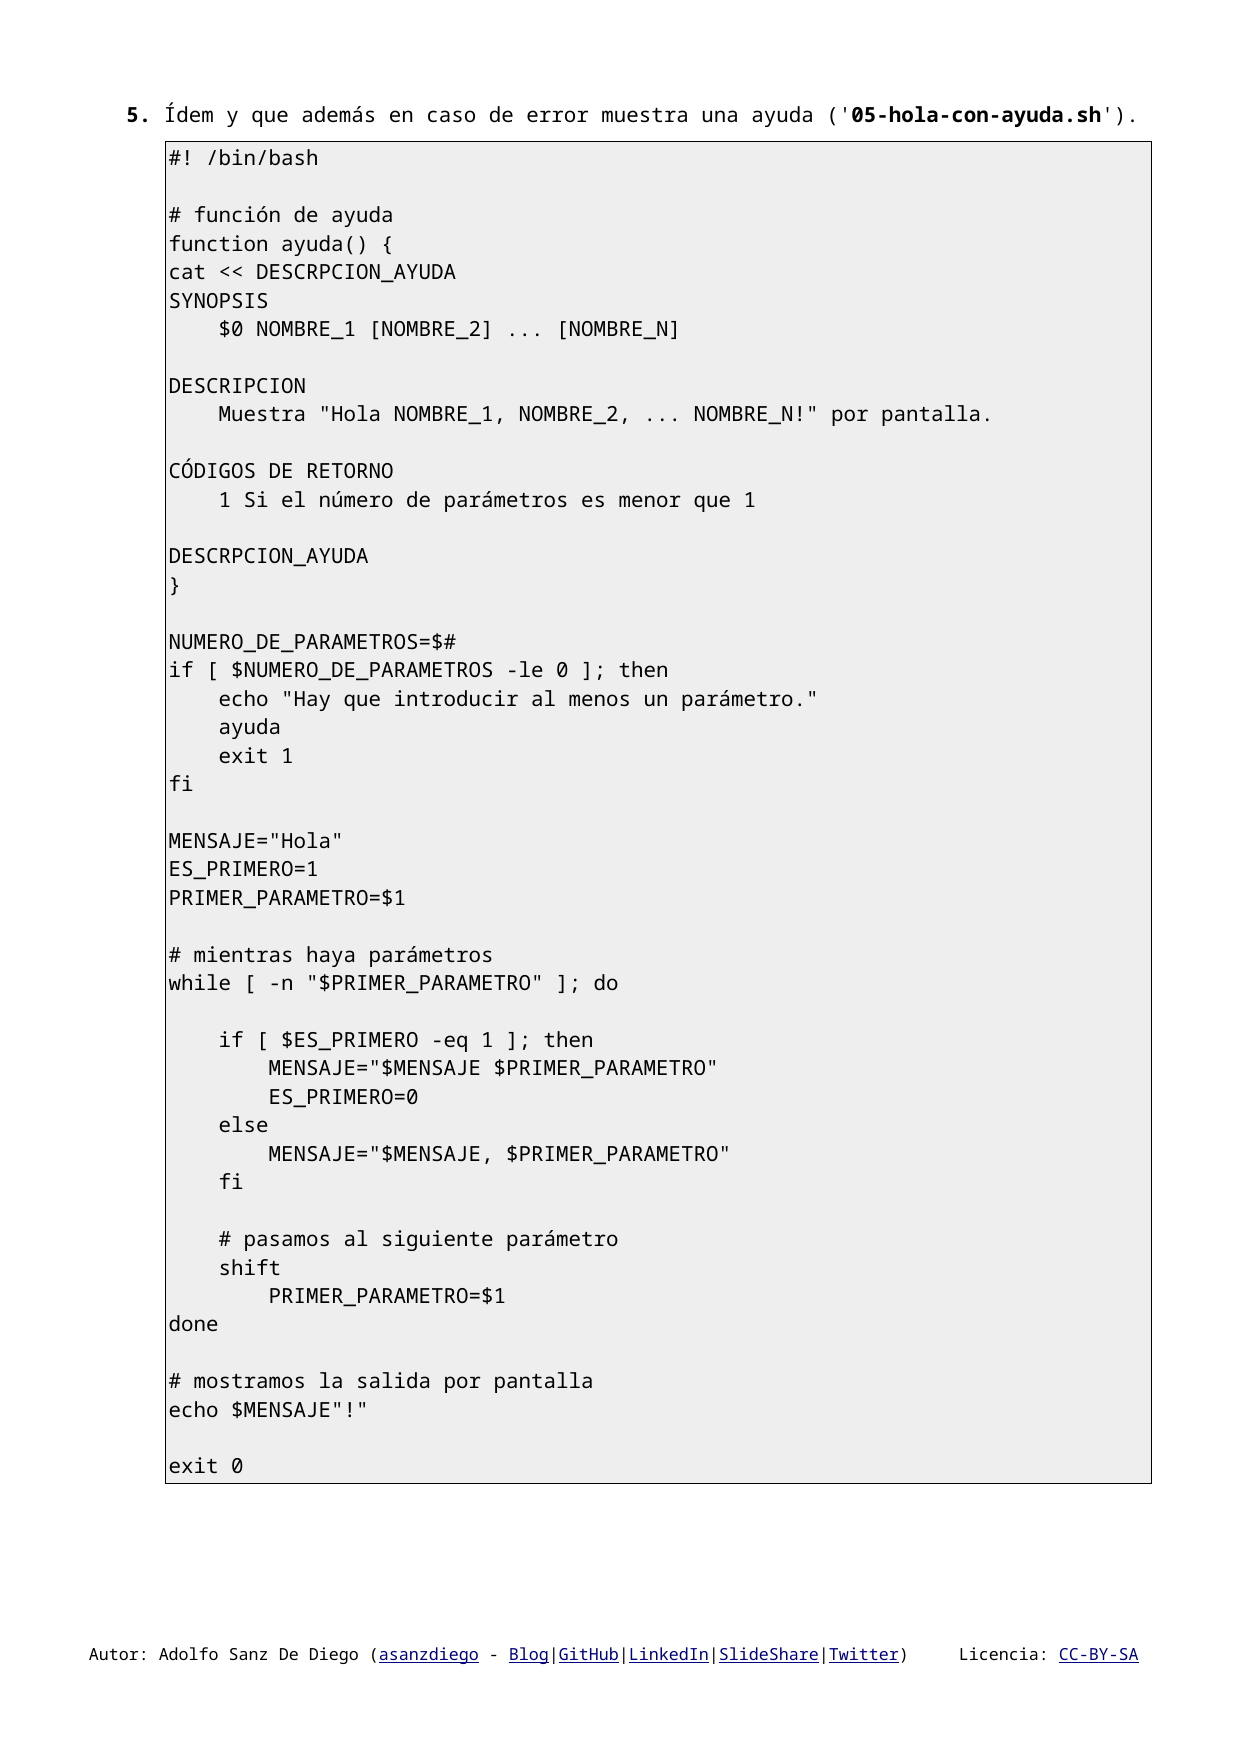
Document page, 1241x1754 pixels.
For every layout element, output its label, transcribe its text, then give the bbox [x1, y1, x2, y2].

text } [166, 567, 1151, 596]
text Muestra "Hola NOMBRE_1, NOMBRE_2, ... NOMBRE_N!" por pantalla. [166, 396, 1151, 425]
text PRIMER_PARAMETRO=$1 [166, 1278, 1151, 1306]
text MENSAJE="$MENSAJE, $PRIMER_PARAMETRO" [166, 1136, 1151, 1164]
text 1 Si el número de parámetros es menor que 1 [166, 482, 1151, 510]
text fi [166, 1164, 1151, 1193]
text if [ $NUMERO_DE_PARAMETROS -le 0 ]; then [166, 652, 1151, 681]
text ayuda [166, 709, 1151, 738]
text SYNOPSIS [166, 283, 1151, 311]
list Ídem y que además en caso de error muestra una ayuda ('05-hola-con-ayuda.sh'). [126, 100, 1152, 129]
text #! /bin/bash [166, 142, 1151, 169]
text # mientras haya parámetros [166, 937, 1151, 965]
text if [ $ES_PRIMERO -eq 1 ]; then [166, 1022, 1151, 1051]
text exit 1 [166, 738, 1151, 766]
text ES_PRIMERO=1 [166, 851, 1151, 880]
text # mostramos la salida por pantalla [166, 1363, 1151, 1392]
text NUMERO_DE_PARAMETROS=$# [166, 624, 1151, 652]
text while [ -n "$PRIMER_PARAMETRO" ]; do [166, 965, 1151, 994]
text exit 0 [166, 1449, 1151, 1483]
text # función de ayuda [166, 197, 1151, 226]
text MENSAJE="$MENSAJE $PRIMER_PARAMETRO" [166, 1051, 1151, 1079]
text ES_PRIMERO=0 [166, 1079, 1151, 1107]
text echo "Hay que introducir al menos un parámetro." [166, 681, 1151, 709]
text PRIMER_PARAMETRO=$1 [166, 880, 1151, 908]
text echo $MENSAJE"!" [166, 1392, 1151, 1420]
text $0 NOMBRE_1 [NOMBRE_2] ... [NOMBRE_N] [166, 311, 1151, 339]
text function ayuda() { [166, 226, 1151, 254]
text fi [166, 766, 1151, 794]
text shift [166, 1249, 1151, 1278]
text else [166, 1107, 1151, 1136]
text DESCRIPCION [166, 368, 1151, 396]
text CÓDIGOS DE RETORNO [166, 453, 1151, 482]
text MENSAJE="Hola" [166, 823, 1151, 851]
text DESCRPCION_AYUDA [166, 539, 1151, 567]
text # pasamos al siguiente parámetro [166, 1221, 1151, 1249]
text cat << DESCRPCION_AYUDA [166, 254, 1151, 283]
text done [166, 1306, 1151, 1335]
